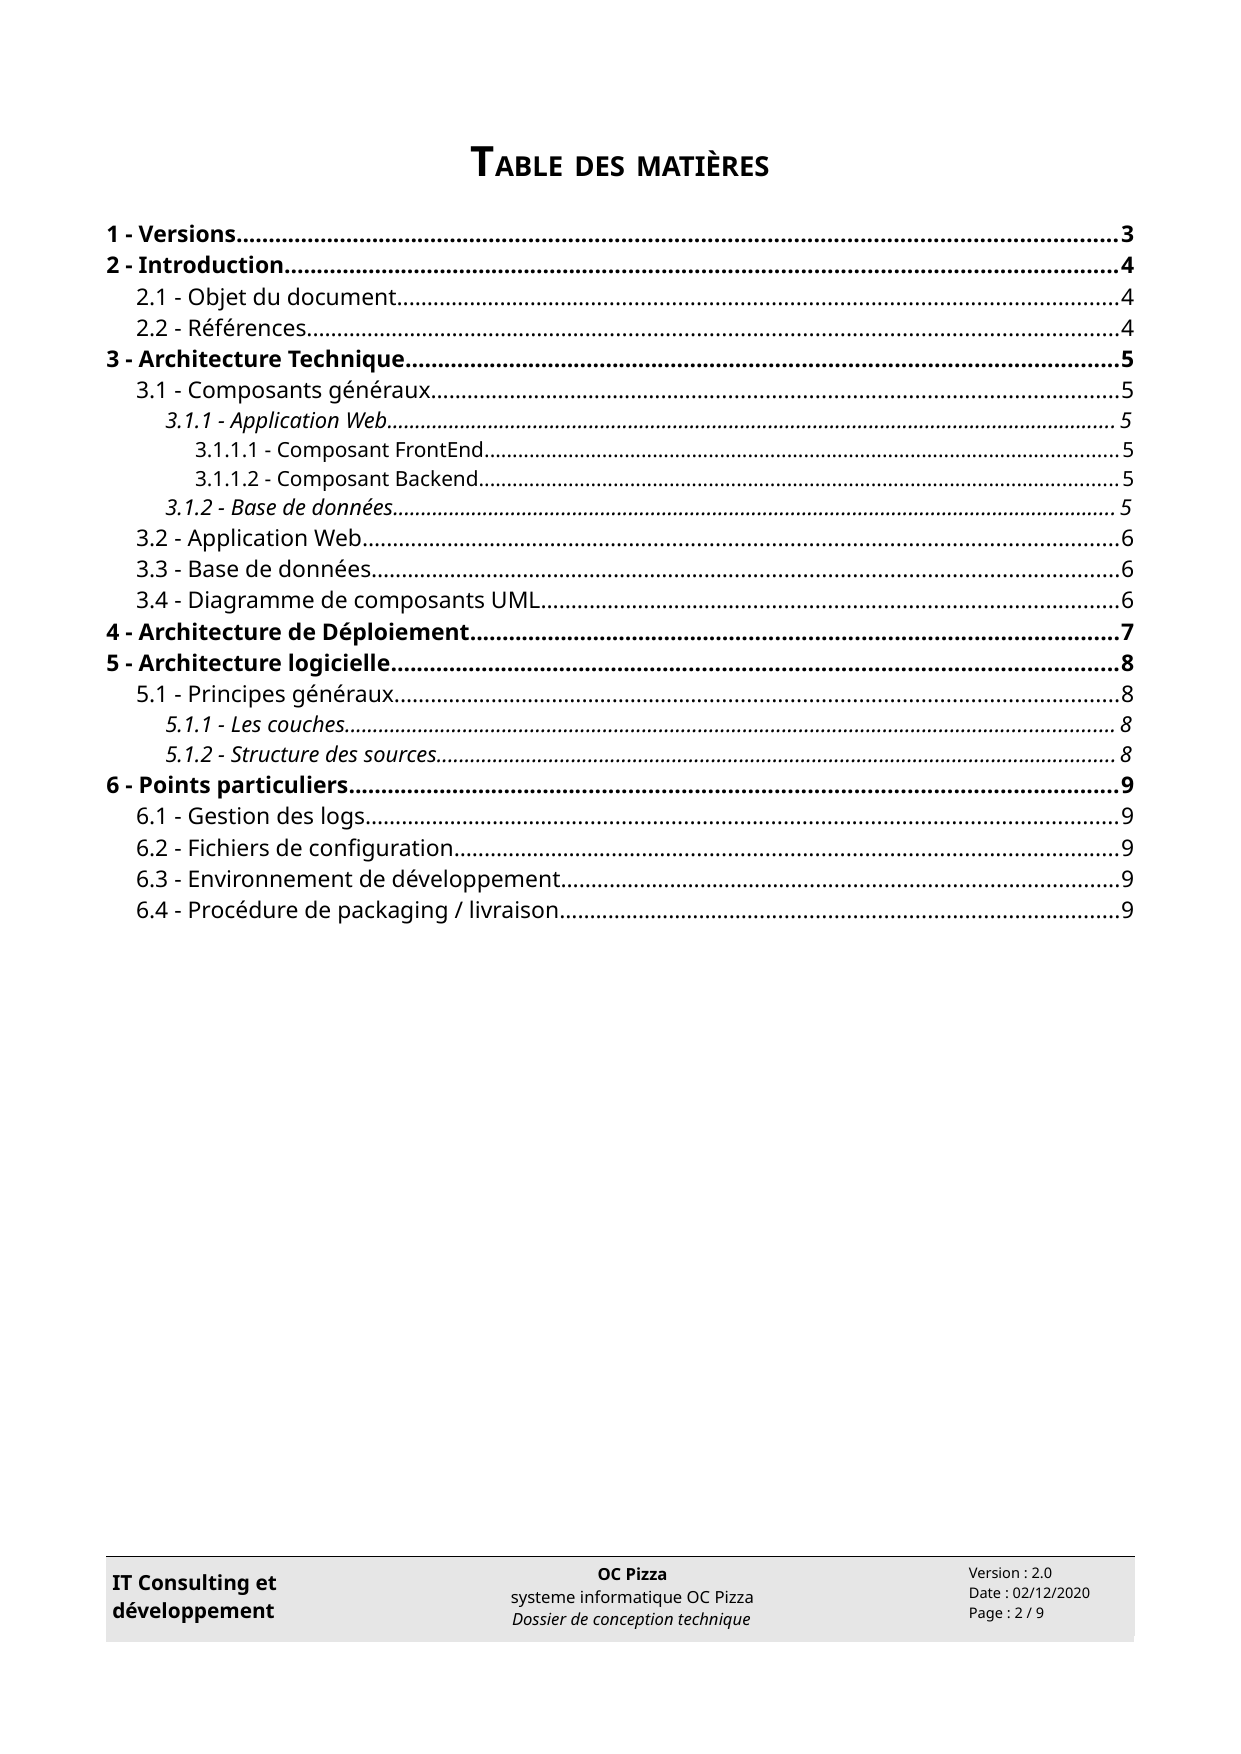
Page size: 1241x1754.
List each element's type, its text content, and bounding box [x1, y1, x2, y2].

text 6.4 - Procédure de packaging / livraison 9 [136, 894, 1134, 925]
text 3.1.2 - Base de données 5 [165, 492, 1134, 522]
text 2.2 - Références 4 [136, 312, 1134, 343]
text 5.1.1 - Les couches 8 [165, 709, 1134, 739]
text 3.1.1.2 - Composant Backend 5 [195, 464, 1134, 492]
text 2.1 - Objet du document 4 [136, 280, 1134, 312]
text 2 - Introduction 4 [106, 249, 1134, 280]
text 1 - Versions 3 [106, 218, 1134, 249]
text 6.2 - Fichiers de configuration 9 [136, 831, 1134, 863]
text 5.1 - Principes généraux 8 [136, 678, 1134, 709]
text 5 - Architecture logicielle 8 [106, 647, 1134, 678]
text 4 - Architecture de Déploiement 7 [106, 616, 1134, 647]
text 3.1.1.1 - Composant FrontEnd 5 [195, 435, 1134, 464]
text 3.1 - Composants généraux 5 [136, 374, 1134, 405]
text 6.1 - Gestion des logs 9 [136, 800, 1134, 831]
text 3.4 - Diagramme de composants UML 6 [136, 584, 1134, 616]
text 5.1.2 - Structure des sources 8 [165, 739, 1134, 769]
text 6.3 - Environnement de développement 9 [136, 863, 1134, 894]
text 3 - Architecture Technique 5 [106, 343, 1134, 374]
text 6 - Points particuliers 9 [106, 769, 1134, 800]
text 3.1.1 - Application Web 5 [165, 405, 1134, 435]
subtitle Table des matières [106, 132, 1134, 188]
text 3.2 - Application Web 6 [136, 522, 1134, 553]
text 3.3 - Base de données 6 [136, 553, 1134, 584]
